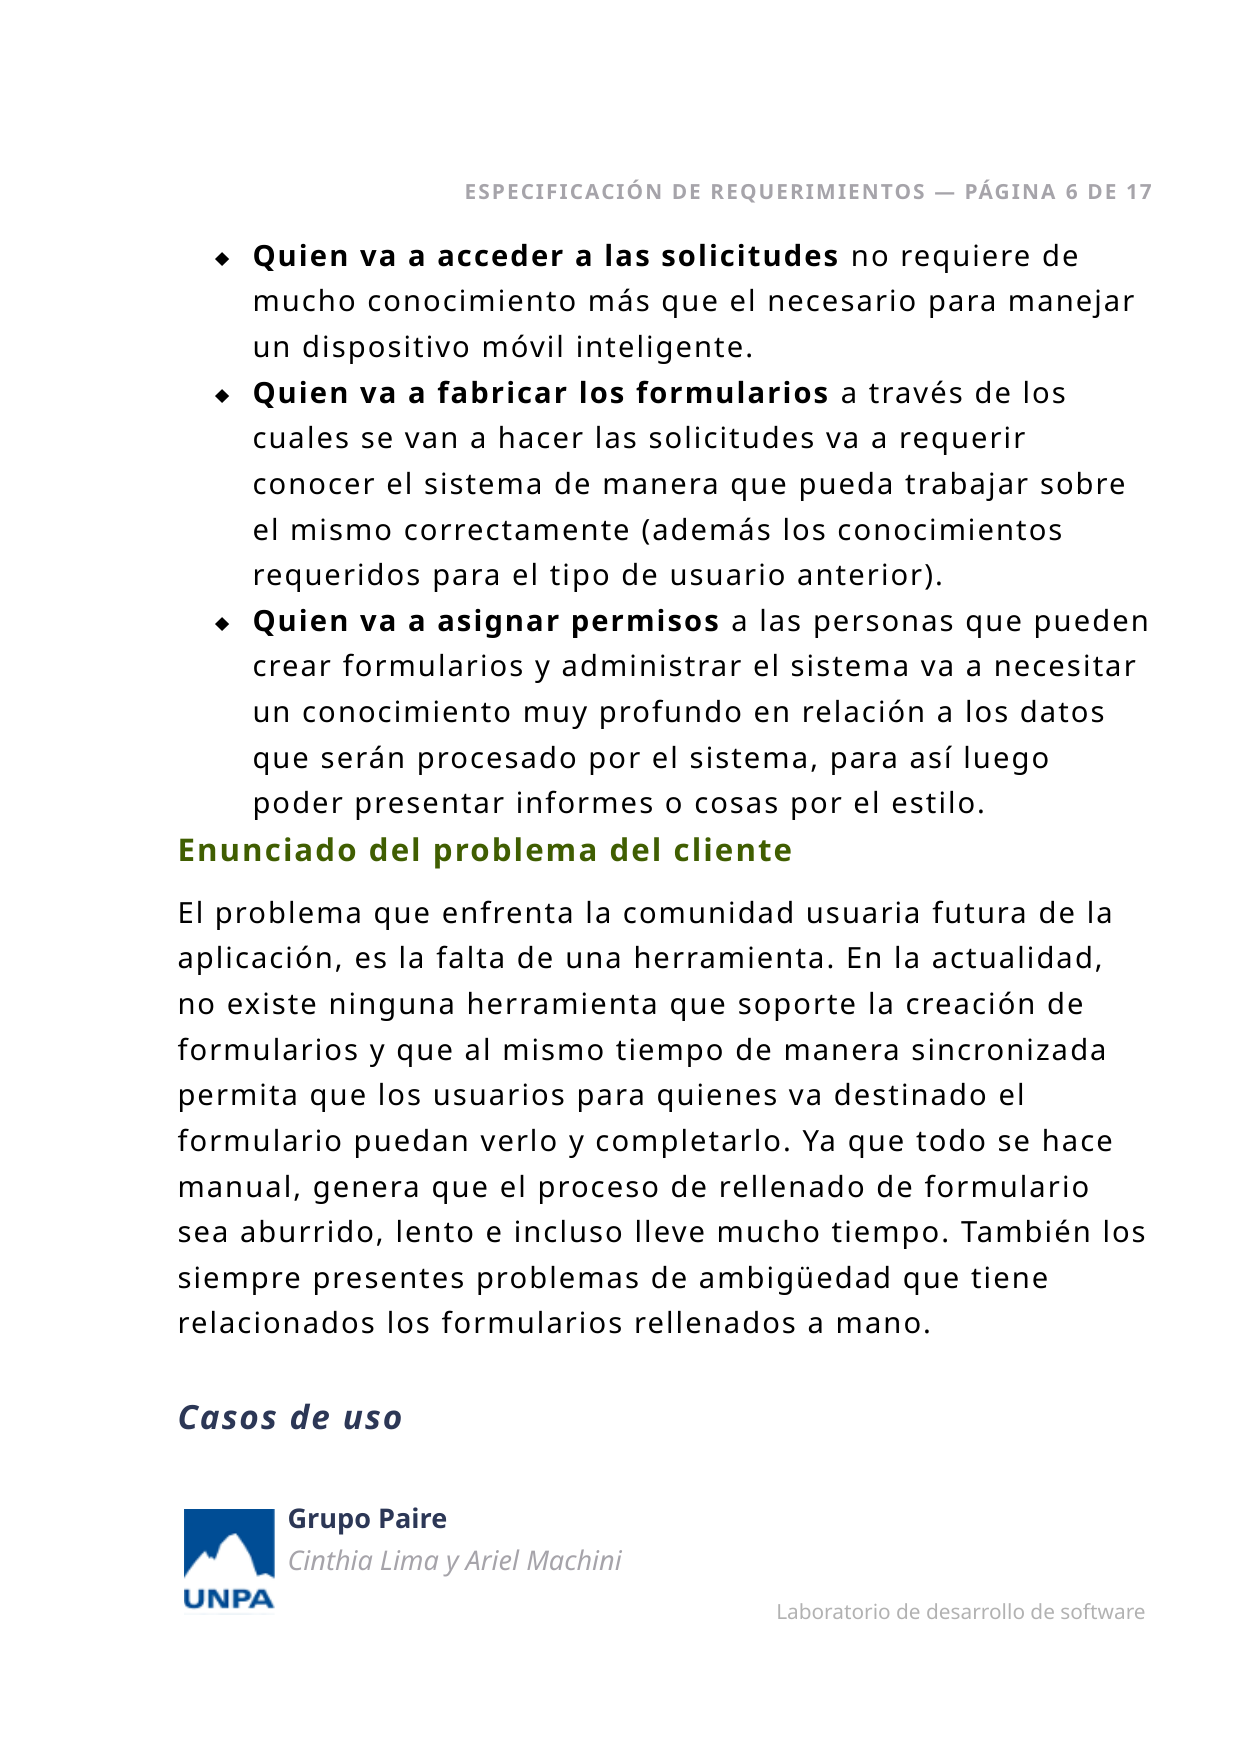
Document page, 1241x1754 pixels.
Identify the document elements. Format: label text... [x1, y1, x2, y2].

list Quien va a acceder a las solicitudes no requiere de mucho conocimiento más que el necesario para manejar un dispositivo móvil inteligente. [215, 235, 1152, 366]
list Quien va a fabricar los formularios a través de los cuales se van a hacer las solicitudes va a requerir conocer el sistema de manera que pueda trabajar sobre el mismo correctamente (además los conocimientos requeridos para el tipo de usuario anterior). [215, 372, 1152, 594]
picture [184, 1509, 275, 1615]
text Enunciado del problema del cliente [177, 828, 1152, 871]
list Quien va a asignar permisos a las personas que pueden crear formularios y administrar el sistema va a necesitar un conocimiento muy profundo en relación a los datos que serán procesado por el sistema, para así luego poder presentar informes o cosas por el estilo. [215, 600, 1152, 822]
text Casos de uso [177, 1394, 1152, 1439]
text El problema que enfrenta la comunidad usuaria futura de la aplicación, es la falta de una herramienta. En la actualidad, no existe ninguna herramienta que soporte la creación de formularios y que al mismo tiempo de manera sincronizada permita que los usuarios para quienes va destinado el formulario puedan verlo y completarlo. Ya que todo se hace manual, genera que el proceso de rellenado de formulario sea aburrido, lento e incluso lleve mucho tiempo. También los siempre presentes problemas de ambigüedad que tiene relacionados los formularios rellenados a mano. [177, 892, 1152, 1342]
